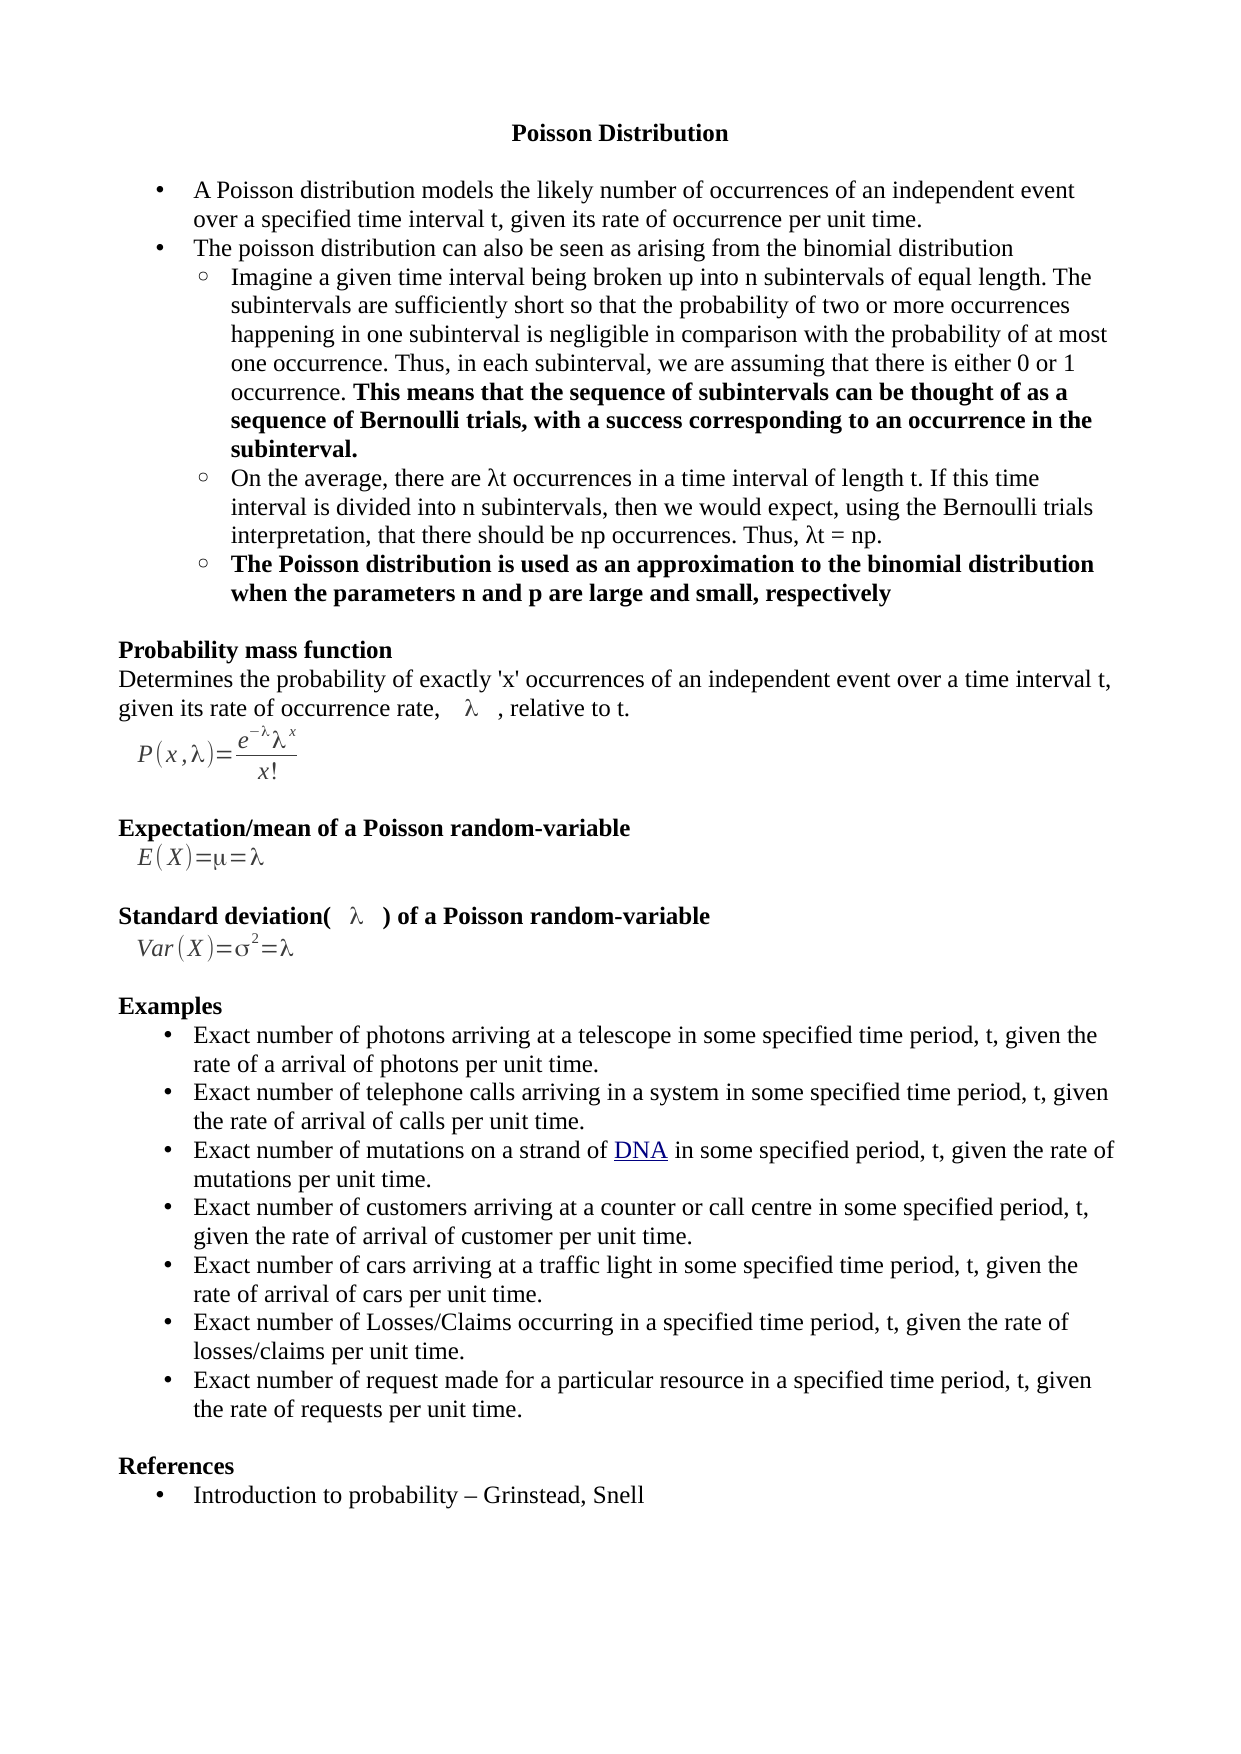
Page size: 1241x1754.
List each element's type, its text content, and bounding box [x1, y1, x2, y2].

text Poisson Distribution [118, 118, 1122, 147]
list The Poisson distribution is used as an approximation to the binomial distribution when the parameters n and p are large and small, respectively [193, 549, 1122, 607]
list Introduction to probability – Grinstead, Snell [156, 1480, 1122, 1509]
text References [118, 1451, 1122, 1480]
list On the average, there are λt occurrences in a time interval of length t. If this time interval is divided into n subintervals, then we would expect, using the Bernoulli trials interpretation, that there should be np occurrences. Thus, λt = np. [193, 463, 1122, 549]
list Exact number of mutations on a strand of DNA in some specified period, t, given the rate of mutations per unit time. [164, 1135, 1122, 1192]
list Exact number of photons arriving at a telescope in some specified time period, t, given the rate of a arrival of photons per unit time. [164, 1020, 1122, 1077]
list Exact number of telephone calls arriving in a system in some specified time period, t, given the rate of arrival of calls per unit time. [164, 1077, 1122, 1135]
text Examples [118, 991, 1122, 1020]
list Exact number of request made for a particular resource in a specified time period, t, given the rate of requests per unit time. [164, 1365, 1122, 1422]
list Exact number of customers arriving at a counter or call centre in some specified period, t, given the rate of arrival of customer per unit time. [164, 1192, 1122, 1250]
text Probability mass function [118, 636, 1122, 664]
text Determines the probability of exactly 'x' occurrences of an independent event over a time interval t, given its rate of occurrence rate, , relative to t. [118, 664, 1122, 722]
list Imagine a given time interval being broken up into n subintervals of equal length. The subintervals are sufficiently short so that the probability of two or more occurrences happening in one subinterval is negligible in comparison with the probability of at most one occurrence. Thus, in each subinterval, we are assuming that there is either 0 or 1 occurrence. This means that the sequence of subintervals can be thought of as a sequence of Bernoulli trials, with a success corresponding to an occurrence in the subinterval. [193, 262, 1122, 463]
text Expectation/mean of a Poisson random-variable [118, 813, 1122, 842]
list Exact number of cars arriving at a traffic light in some specified time period, t, given the rate of arrival of cars per unit time. [164, 1250, 1122, 1307]
list A Poisson distribution models the likely number of occurrences of an independent event over a specified time interval t, given its rate of occurrence per unit time. [156, 176, 1122, 233]
list The poisson distribution can also be seen as arising from the binomial distribution [156, 233, 1122, 262]
list Exact number of Losses/Claims occurring in a specified time period, t, given the rate of losses/claims per unit time. [164, 1307, 1122, 1365]
text Standard deviation() of a Poisson random-variable [118, 901, 1122, 929]
